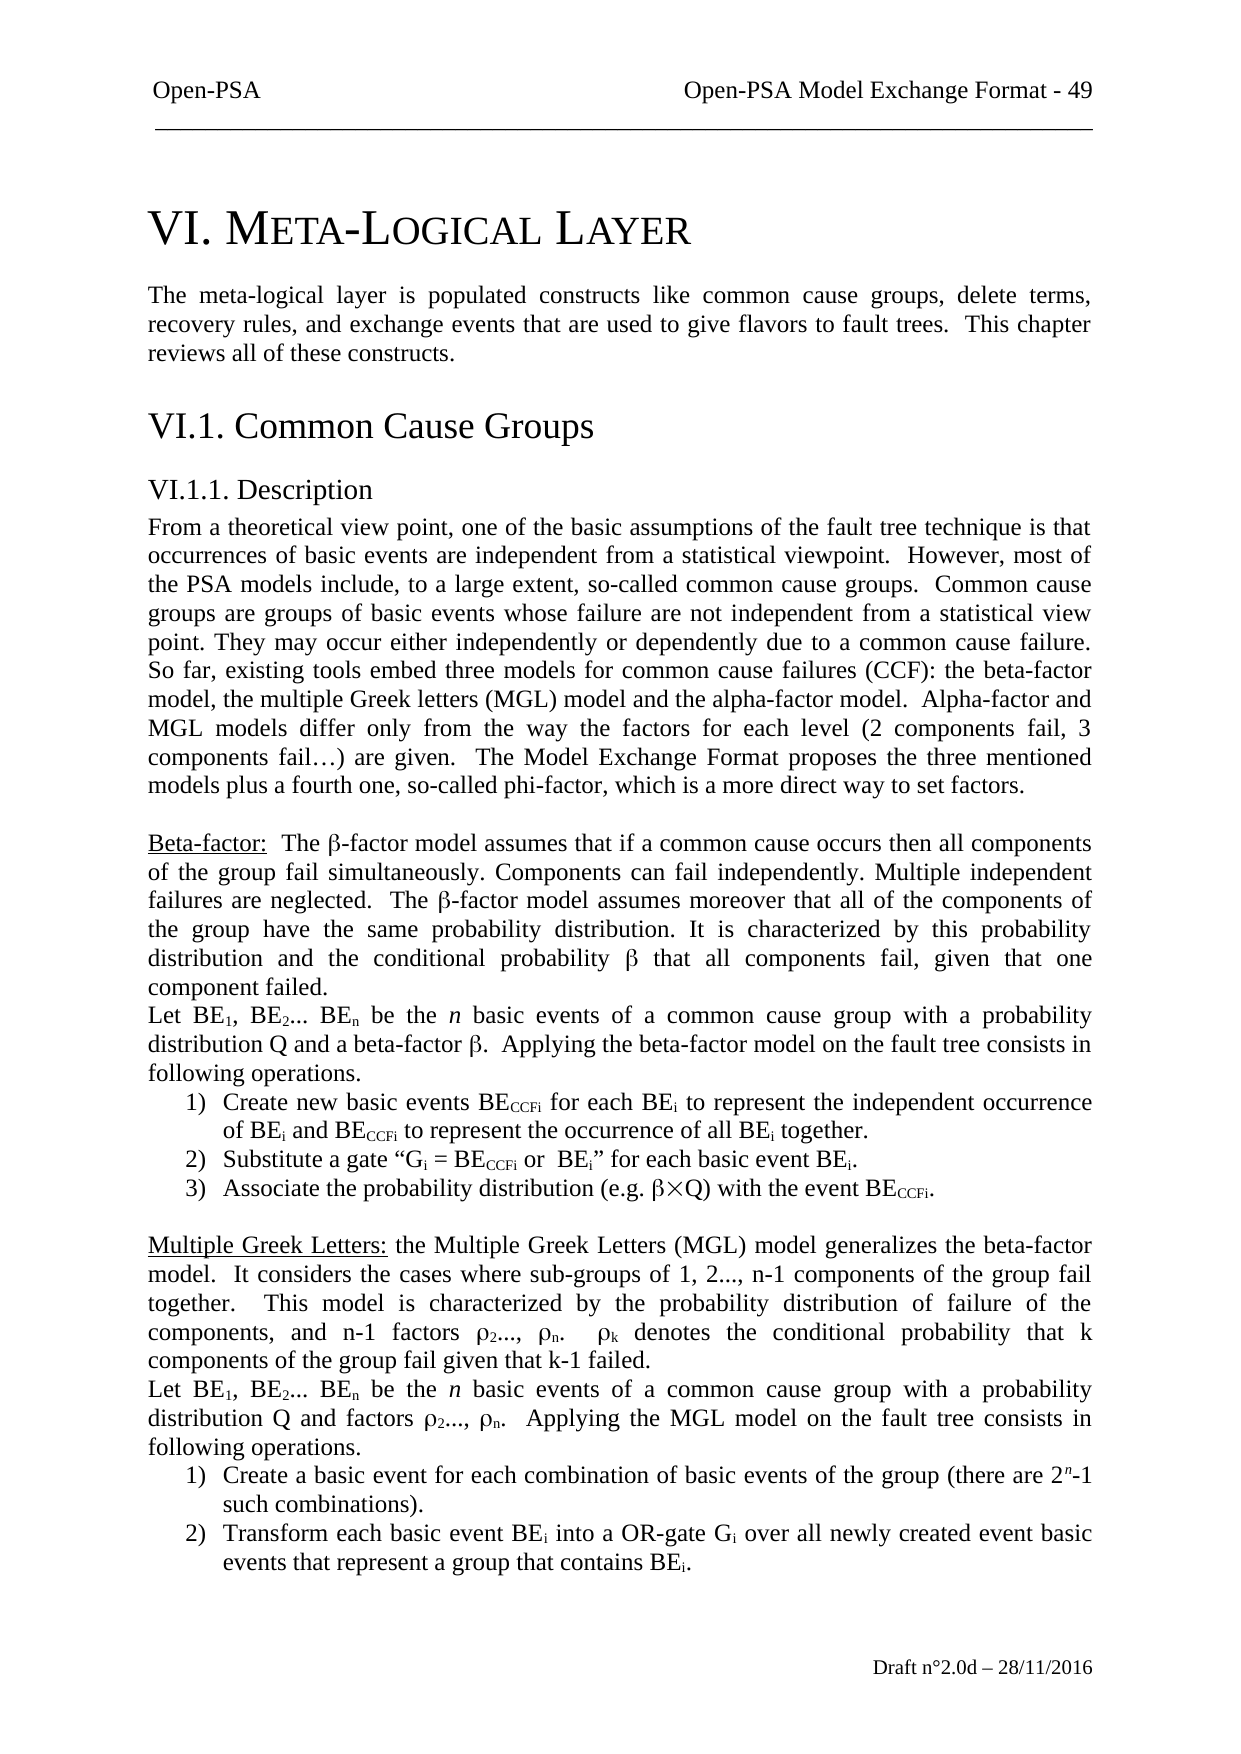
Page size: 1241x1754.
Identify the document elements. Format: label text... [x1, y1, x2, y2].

list Create a basic event for each combination of basic events of the group (there are 2n-1 such combinations). [185, 1461, 1093, 1518]
list Transform each basic event BEi into a OR-gate Gi over all newly created event basic events that represent a group that contains BEi. [185, 1518, 1093, 1576]
list Create new basic events BECCFi for each BEi to represent the independent occurrence of BEi and BECCFi to represent the occurrence of all BEi together. [185, 1087, 1093, 1144]
subtitle Meta-Logical Layer [148, 198, 1093, 255]
text Let BE1, BE2... BEn be the n basic events of a common cause group with a probability distribution Q and a beta-factor . Applying the beta-factor model on the fault tree consists in following operations. [148, 1001, 1093, 1087]
text Beta-factor: The -factor model assumes that if a common cause occurs then all components of the group fail simultaneously. Components can fail independently. Multiple independent failures are neglected. The -factor model assumes moreover that all of the components of the group have the same probability distribution. It is characterized by this probability distribution and the conditional probability  that all components fail, given that one component failed. [148, 828, 1093, 1001]
text From a theoretical view point, one of the basic assumptions of the fault tree technique is that occurrences of basic events are independent from a statistical viewpoint. However, most of the PSA models include, to a large extent, so-called common cause groups. Common cause groups are groups of basic events whose failure are not independent from a statistical view point. They may occur either independently or dependently due to a common cause failure. So far, existing tools embed three models for common cause failures (CCF): the beta-factor model, the multiple Greek letters (MGL) model and the alpha-factor model. Alpha-factor and MGL models differ only from the way the factors for each level (2 components fail, 3 components fail…) are given. The Model Exchange Format proposes the three mentioned models plus a fourth one, so-called phi-factor, which is a more direct way to set factors. [148, 512, 1093, 799]
subtitle Description [148, 472, 1093, 506]
list Substitute a gate “Gi = BECCFi or BEi” for each basic event BEi. [185, 1144, 1093, 1173]
list Associate the probability distribution (e.g. Q) with the event BECCFi. [185, 1173, 1093, 1202]
subtitle Common Cause Groups [148, 404, 1093, 447]
text The meta-logical layer is populated constructs like common cause groups, delete terms, recovery rules, and exchange events that are used to give flavors to fault trees. This chapter reviews all of these constructs. [148, 280, 1093, 366]
text Multiple Greek Letters: the Multiple Greek Letters (MGL) model generalizes the beta-factor model. It considers the cases where sub-groups of 1, 2..., n-1 components of the group fail together. This model is characterized by the probability distribution of failure of the components, and n-1 factors 2..., n. k denotes the conditional probability that k components of the group fail given that k-1 failed. [148, 1231, 1093, 1374]
text Let BE1, BE2... BEn be the n basic events of a common cause group with a probability distribution Q and factors 2..., n. Applying the MGL model on the fault tree consists in following operations. [148, 1374, 1093, 1461]
